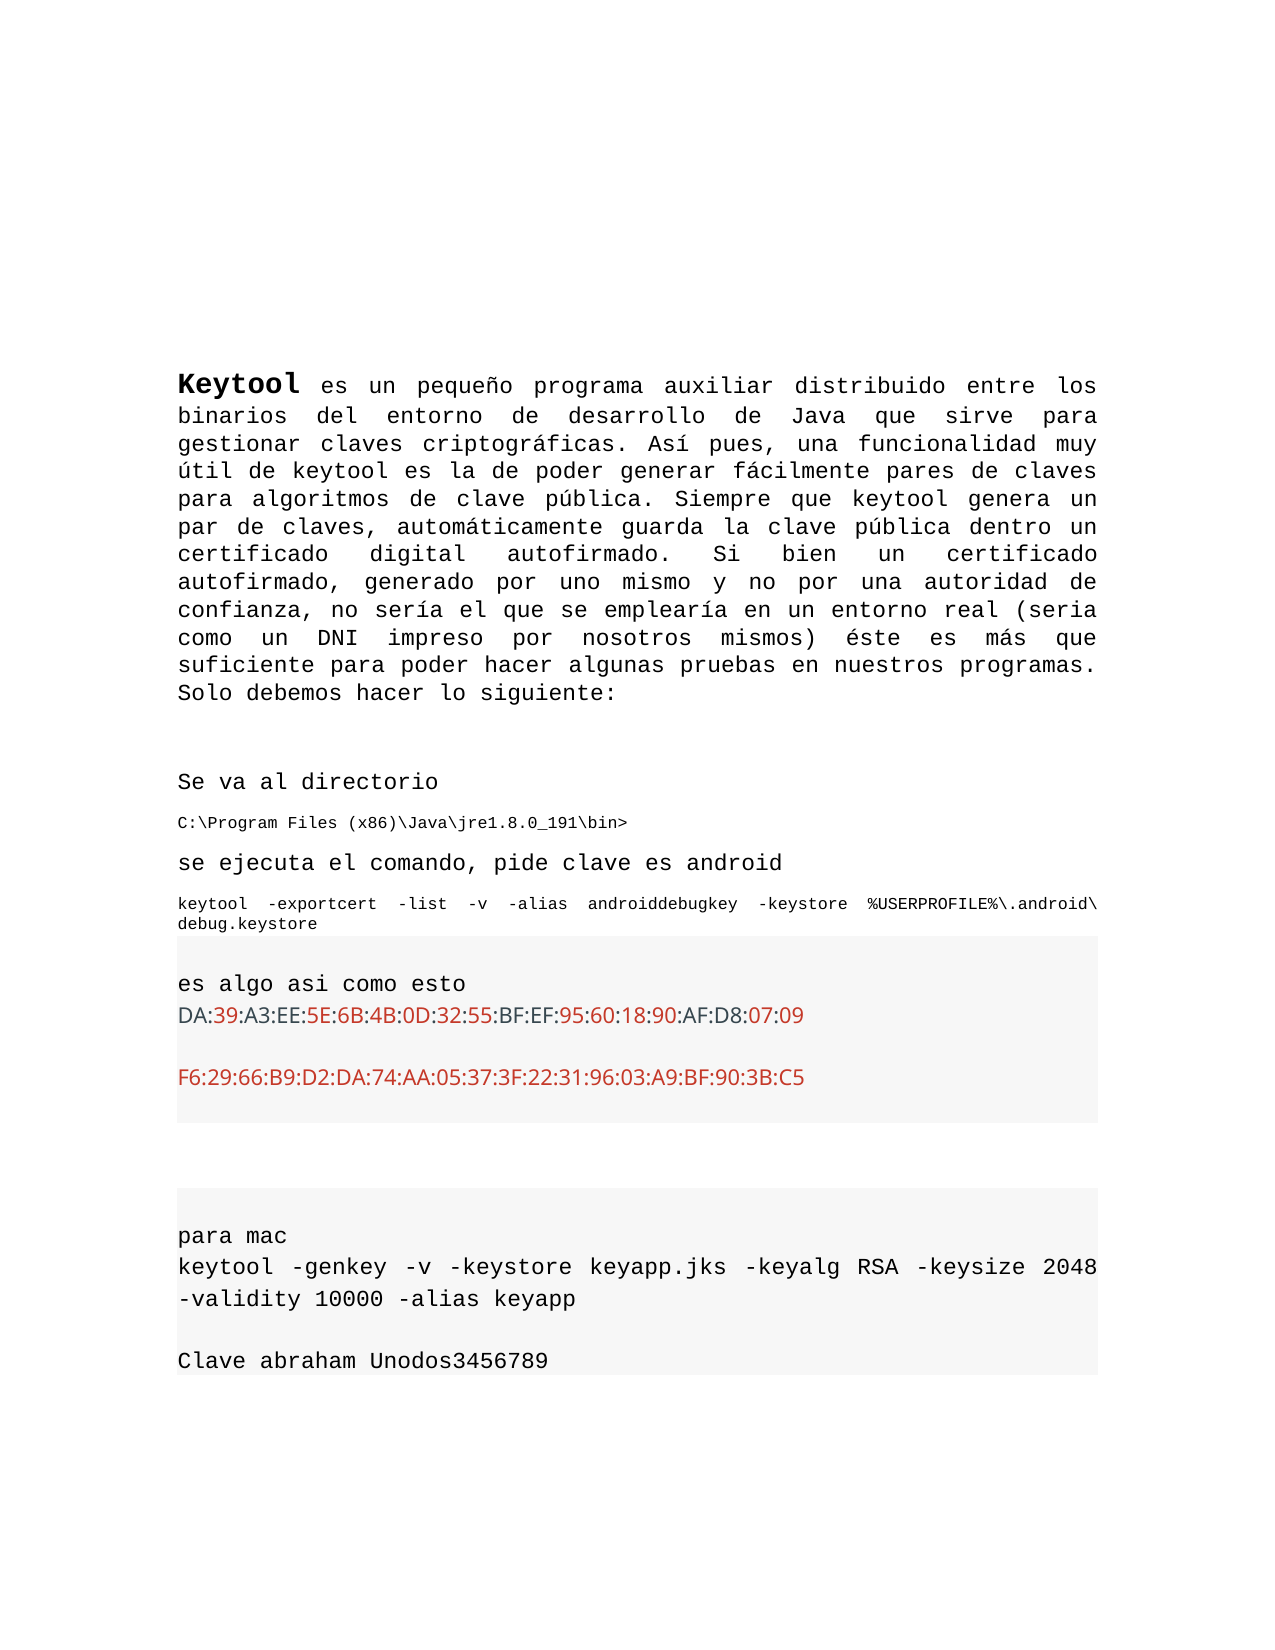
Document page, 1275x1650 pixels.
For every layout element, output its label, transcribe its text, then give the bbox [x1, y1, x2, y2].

text DA:39:A3:EE:5E:6B:4B:0D:32:55:BF:EF:95:60:18:90:AF:D8:07:09 [177, 998, 1098, 1029]
text C:\Program Files (x86)\Java\jre1.8.0_191\bin> [177, 814, 1098, 833]
text es algo asi como esto [177, 967, 1098, 998]
text Se va al directorio [177, 770, 1098, 796]
text F6:29:66:B9:D2:DA:74:AA:05:37:3F:22:31:96:03:A9:BF:90:3B:C5 [177, 1061, 1098, 1092]
text Keytool es un pequeño programa auxiliar distribuido entre los binarios del entorno de desarrollo de Java que sirve para gestionar claves criptográficas. Así pues, una funcionalidad muy útil de keytool es la de poder generar fácilmente pares de claves para algoritmos de clave pública. Siempre que keytool genera un par de claves, automáticamente guarda la clave pública dentro un certificado digital autofirmado. Si bien un certificado autofirmado, generado por uno mismo y no por una autoridad de confianza, no sería el que se emplearía en un entorno real (seria como un DNI impreso por nosotros mismos) éste es más que suficiente para poder hacer algunas pruebas en nuestros programas. Solo debemos hacer lo siguiente: [177, 369, 1098, 707]
text keytool -exportcert -list -v -alias androiddebugkey -keystore %USERPROFILE%\.android\debug.keystore [177, 896, 1098, 934]
text Clave abraham Unodos3456789 [177, 1344, 1098, 1375]
text keytool -genkey -v -keystore keyapp.jks -keyalg RSA -keysize 2048 -validity 10000 -alias keyapp [177, 1250, 1098, 1313]
text se ejecuta el comando, pide clave es android [177, 851, 1098, 877]
text para mac [177, 1219, 1098, 1250]
